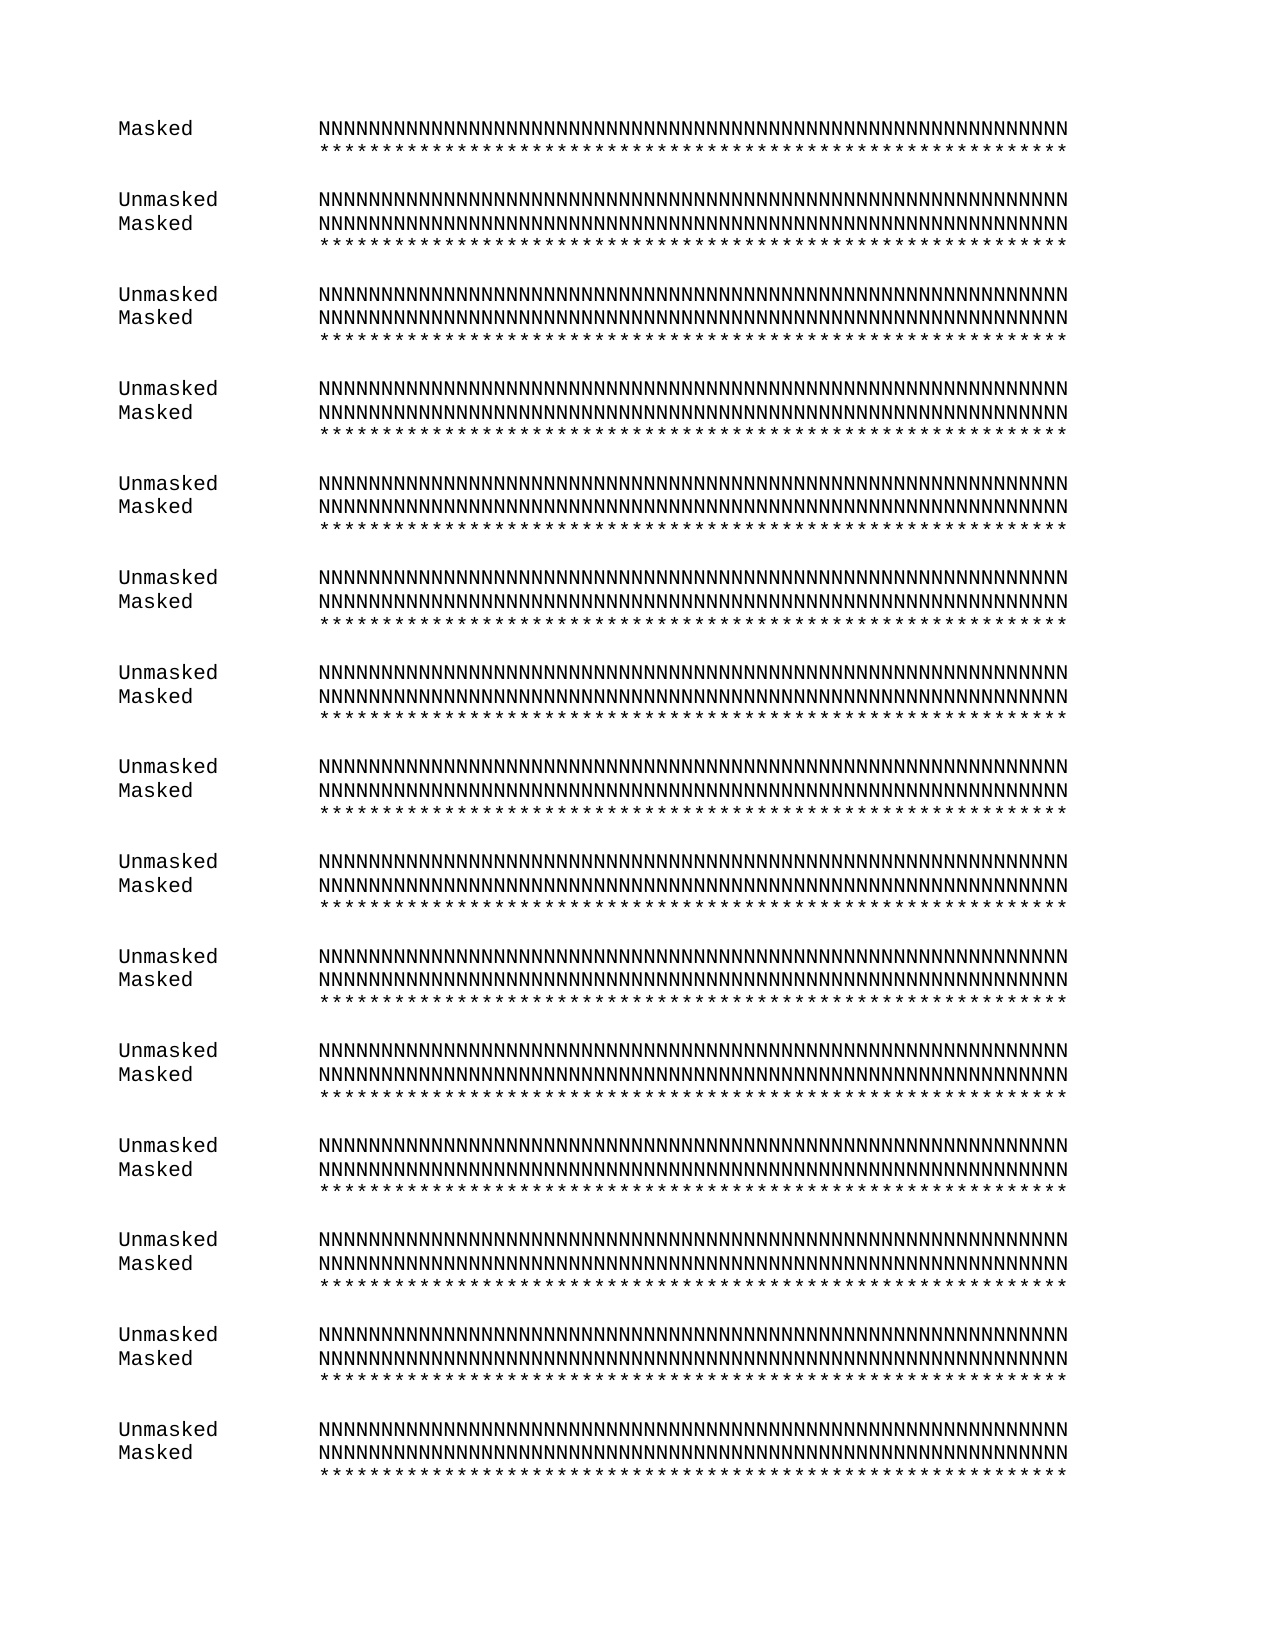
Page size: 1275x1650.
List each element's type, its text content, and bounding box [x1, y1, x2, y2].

text ************************************************************ [118, 1371, 1157, 1395]
text ************************************************************ [118, 1466, 1157, 1489]
text Masked NNNNNNNNNNNNNNNNNNNNNNNNNNNNNNNNNNNNNNNNNNNNNNNNNNNNNNNNNNNN [118, 591, 1157, 615]
text ************************************************************ [118, 1088, 1157, 1111]
text ************************************************************ [118, 520, 1157, 544]
text Unmasked NNNNNNNNNNNNNNNNNNNNNNNNNNNNNNNNNNNNNNNNNNNNNNNNNNNNNNNNNNNN [118, 567, 1157, 591]
text Masked NNNNNNNNNNNNNNNNNNNNNNNNNNNNNNNNNNNNNNNNNNNNNNNNNNNNNNNNNNNN [118, 118, 1157, 142]
text ************************************************************ [118, 615, 1157, 638]
text Unmasked NNNNNNNNNNNNNNNNNNNNNNNNNNNNNNNNNNNNNNNNNNNNNNNNNNNNNNNNNNNN [118, 946, 1157, 969]
text Masked NNNNNNNNNNNNNNNNNNNNNNNNNNNNNNNNNNNNNNNNNNNNNNNNNNNNNNNNNNNN [118, 686, 1157, 709]
text ************************************************************ [118, 1182, 1157, 1206]
text Unmasked NNNNNNNNNNNNNNNNNNNNNNNNNNNNNNNNNNNNNNNNNNNNNNNNNNNNNNNNNNNN [118, 1419, 1157, 1442]
text Masked NNNNNNNNNNNNNNNNNNNNNNNNNNNNNNNNNNNNNNNNNNNNNNNNNNNNNNNNNNNN [118, 307, 1157, 331]
text Unmasked NNNNNNNNNNNNNNNNNNNNNNNNNNNNNNNNNNNNNNNNNNNNNNNNNNNNNNNNNNNN [118, 1229, 1157, 1253]
text Masked NNNNNNNNNNNNNNNNNNNNNNNNNNNNNNNNNNNNNNNNNNNNNNNNNNNNNNNNNNNN [118, 1064, 1157, 1088]
text Unmasked NNNNNNNNNNNNNNNNNNNNNNNNNNNNNNNNNNNNNNNNNNNNNNNNNNNNNNNNNNNN [118, 284, 1157, 307]
text Masked NNNNNNNNNNNNNNNNNNNNNNNNNNNNNNNNNNNNNNNNNNNNNNNNNNNNNNNNNNNN [118, 780, 1157, 804]
text Unmasked NNNNNNNNNNNNNNNNNNNNNNNNNNNNNNNNNNNNNNNNNNNNNNNNNNNNNNNNNNNN [118, 851, 1157, 875]
text ************************************************************ [118, 1277, 1157, 1300]
text Unmasked NNNNNNNNNNNNNNNNNNNNNNNNNNNNNNNNNNNNNNNNNNNNNNNNNNNNNNNNNNNN [118, 662, 1157, 686]
text Unmasked NNNNNNNNNNNNNNNNNNNNNNNNNNNNNNNNNNNNNNNNNNNNNNNNNNNNNNNNNNNN [118, 1135, 1157, 1158]
text ************************************************************ [118, 993, 1157, 1017]
text Masked NNNNNNNNNNNNNNNNNNNNNNNNNNNNNNNNNNNNNNNNNNNNNNNNNNNNNNNNNNNN [118, 1158, 1157, 1182]
text Unmasked NNNNNNNNNNNNNNNNNNNNNNNNNNNNNNNNNNNNNNNNNNNNNNNNNNNNNNNNNNNN [118, 1040, 1157, 1064]
text Unmasked NNNNNNNNNNNNNNNNNNNNNNNNNNNNNNNNNNNNNNNNNNNNNNNNNNNNNNNNNNNN [118, 757, 1157, 780]
text Masked NNNNNNNNNNNNNNNNNNNNNNNNNNNNNNNNNNNNNNNNNNNNNNNNNNNNNNNNNNNN [118, 1253, 1157, 1277]
text ************************************************************ [118, 142, 1157, 165]
text Masked NNNNNNNNNNNNNNNNNNNNNNNNNNNNNNNNNNNNNNNNNNNNNNNNNNNNNNNNNNNN [118, 496, 1157, 520]
text ************************************************************ [118, 331, 1157, 354]
text Unmasked NNNNNNNNNNNNNNNNNNNNNNNNNNNNNNNNNNNNNNNNNNNNNNNNNNNNNNNNNNNN [118, 1324, 1157, 1348]
text Masked NNNNNNNNNNNNNNNNNNNNNNNNNNNNNNNNNNNNNNNNNNNNNNNNNNNNNNNNNNNN [118, 1442, 1157, 1466]
text ************************************************************ [118, 426, 1157, 449]
text ************************************************************ [118, 236, 1157, 260]
text ************************************************************ [118, 898, 1157, 922]
text Masked NNNNNNNNNNNNNNNNNNNNNNNNNNNNNNNNNNNNNNNNNNNNNNNNNNNNNNNNNNNN [118, 213, 1157, 236]
text Unmasked NNNNNNNNNNNNNNNNNNNNNNNNNNNNNNNNNNNNNNNNNNNNNNNNNNNNNNNNNNNN [118, 473, 1157, 496]
text ************************************************************ [118, 709, 1157, 733]
text Unmasked NNNNNNNNNNNNNNNNNNNNNNNNNNNNNNNNNNNNNNNNNNNNNNNNNNNNNNNNNNNN [118, 189, 1157, 213]
text Unmasked NNNNNNNNNNNNNNNNNNNNNNNNNNNNNNNNNNNNNNNNNNNNNNNNNNNNNNNNNNNN [118, 378, 1157, 402]
text ************************************************************ [118, 804, 1157, 827]
text Masked NNNNNNNNNNNNNNNNNNNNNNNNNNNNNNNNNNNNNNNNNNNNNNNNNNNNNNNNNNNN [118, 1348, 1157, 1371]
text Masked NNNNNNNNNNNNNNNNNNNNNNNNNNNNNNNNNNNNNNNNNNNNNNNNNNNNNNNNNNNN [118, 969, 1157, 993]
text Masked NNNNNNNNNNNNNNNNNNNNNNNNNNNNNNNNNNNNNNNNNNNNNNNNNNNNNNNNNNNN [118, 402, 1157, 426]
text Masked NNNNNNNNNNNNNNNNNNNNNNNNNNNNNNNNNNNNNNNNNNNNNNNNNNNNNNNNNNNN [118, 875, 1157, 898]
